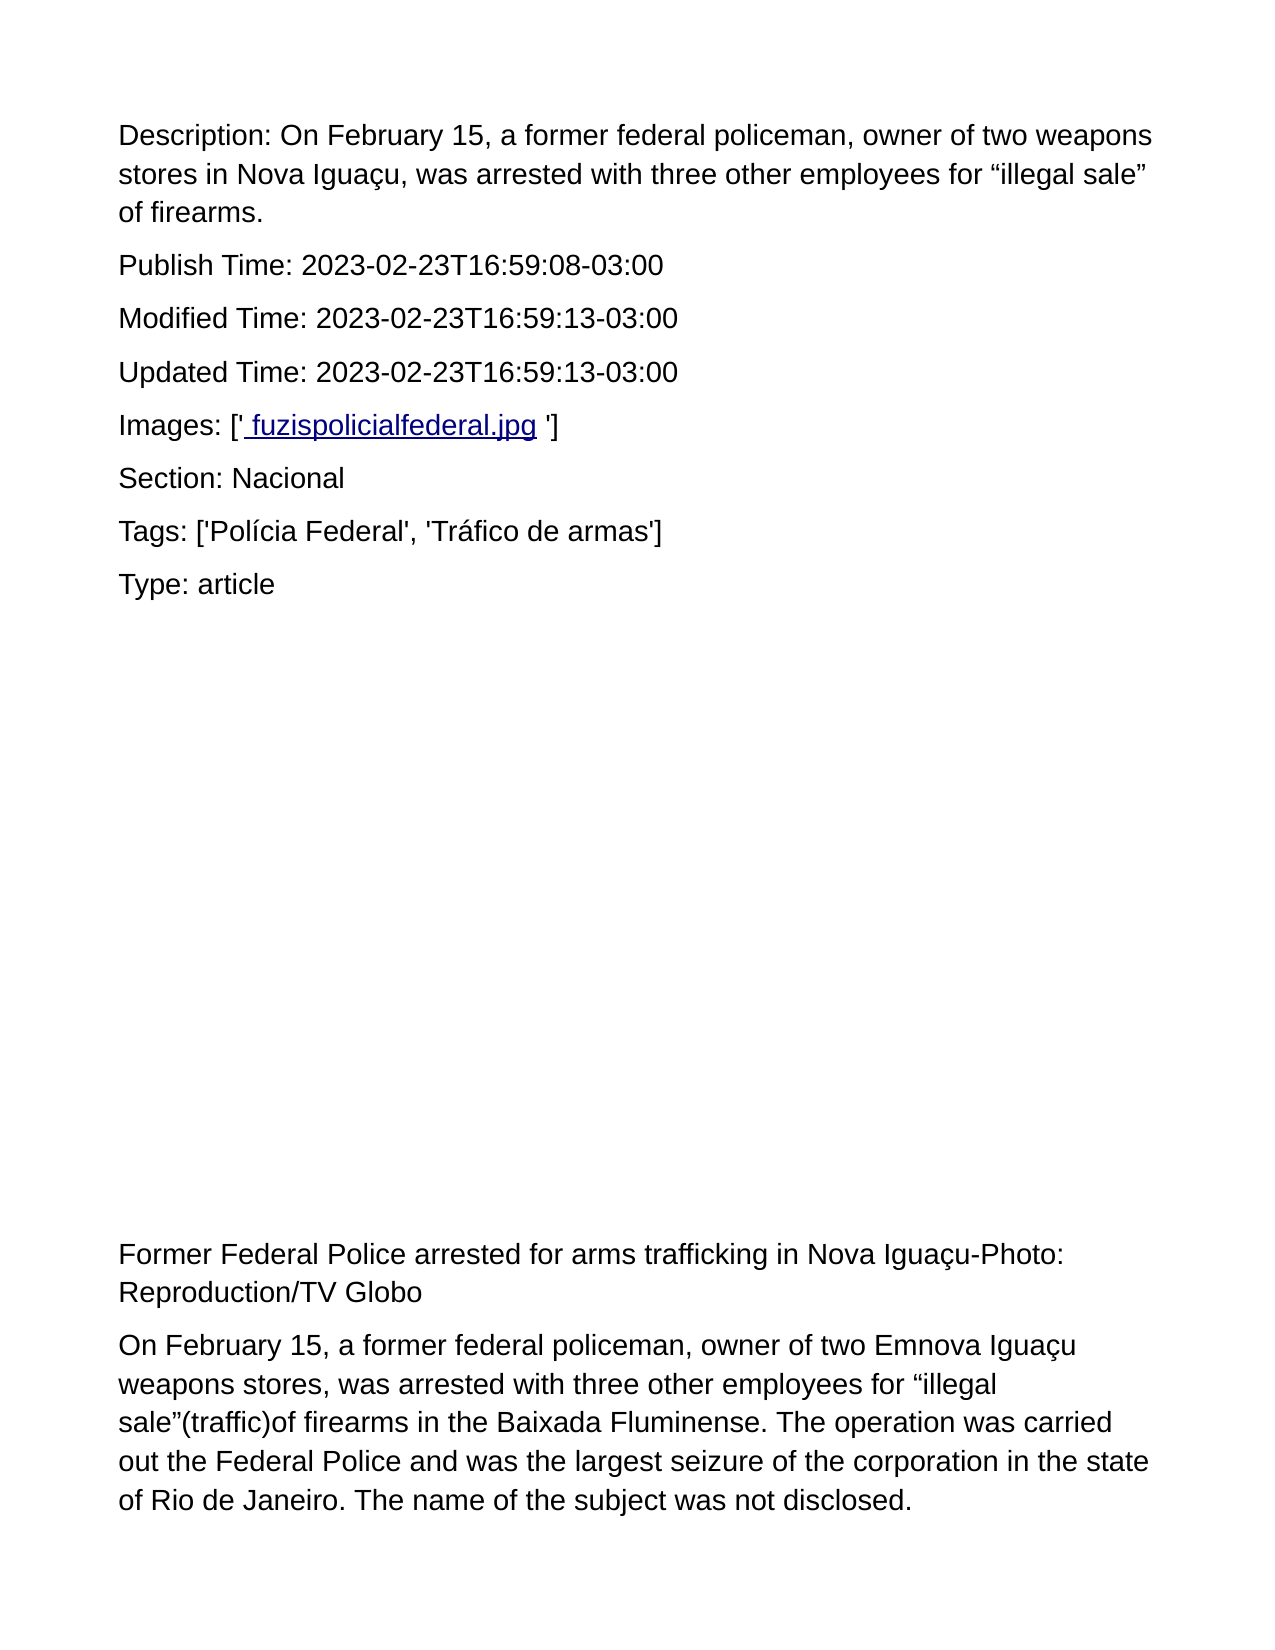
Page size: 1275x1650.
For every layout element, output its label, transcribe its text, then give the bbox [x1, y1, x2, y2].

text Former Federal Police arrested for arms trafficking in Nova Iguaçu-Photo: Reproduction/TV Globo [118, 620, 1157, 1309]
text On February 15, a former federal policeman, owner of two Emnova Iguaçu weapons stores, was arrested with three other employees for “illegal sale”(traffic)of firearms in the Baixada Fluminense. The operation was carried out the Federal Police and was the largest seizure of the corporation in the state of Rio de Janeiro. The name of the subject was not disclosed. [118, 1328, 1157, 1516]
text Section: Nacional [118, 461, 1157, 494]
text Description: On February 15, a former federal policeman, owner of two weapons stores in Nova Iguaçu, was arrested with three other employees for “illegal sale” of firearms. [118, 118, 1157, 229]
text Updated Time: 2023-02-23T16:59:13-03:00 [118, 354, 1157, 388]
text Images: [' fuzispolicialfederal.jpg '] [118, 408, 1157, 441]
text Type: article [118, 567, 1157, 601]
text Modified Time: 2023-02-23T16:59:13-03:00 [118, 301, 1157, 335]
text Publish Time: 2023-02-23T16:59:08-03:00 [118, 248, 1157, 282]
text Tags: ['Polícia Federal', 'Tráfico de armas'] [118, 514, 1157, 547]
